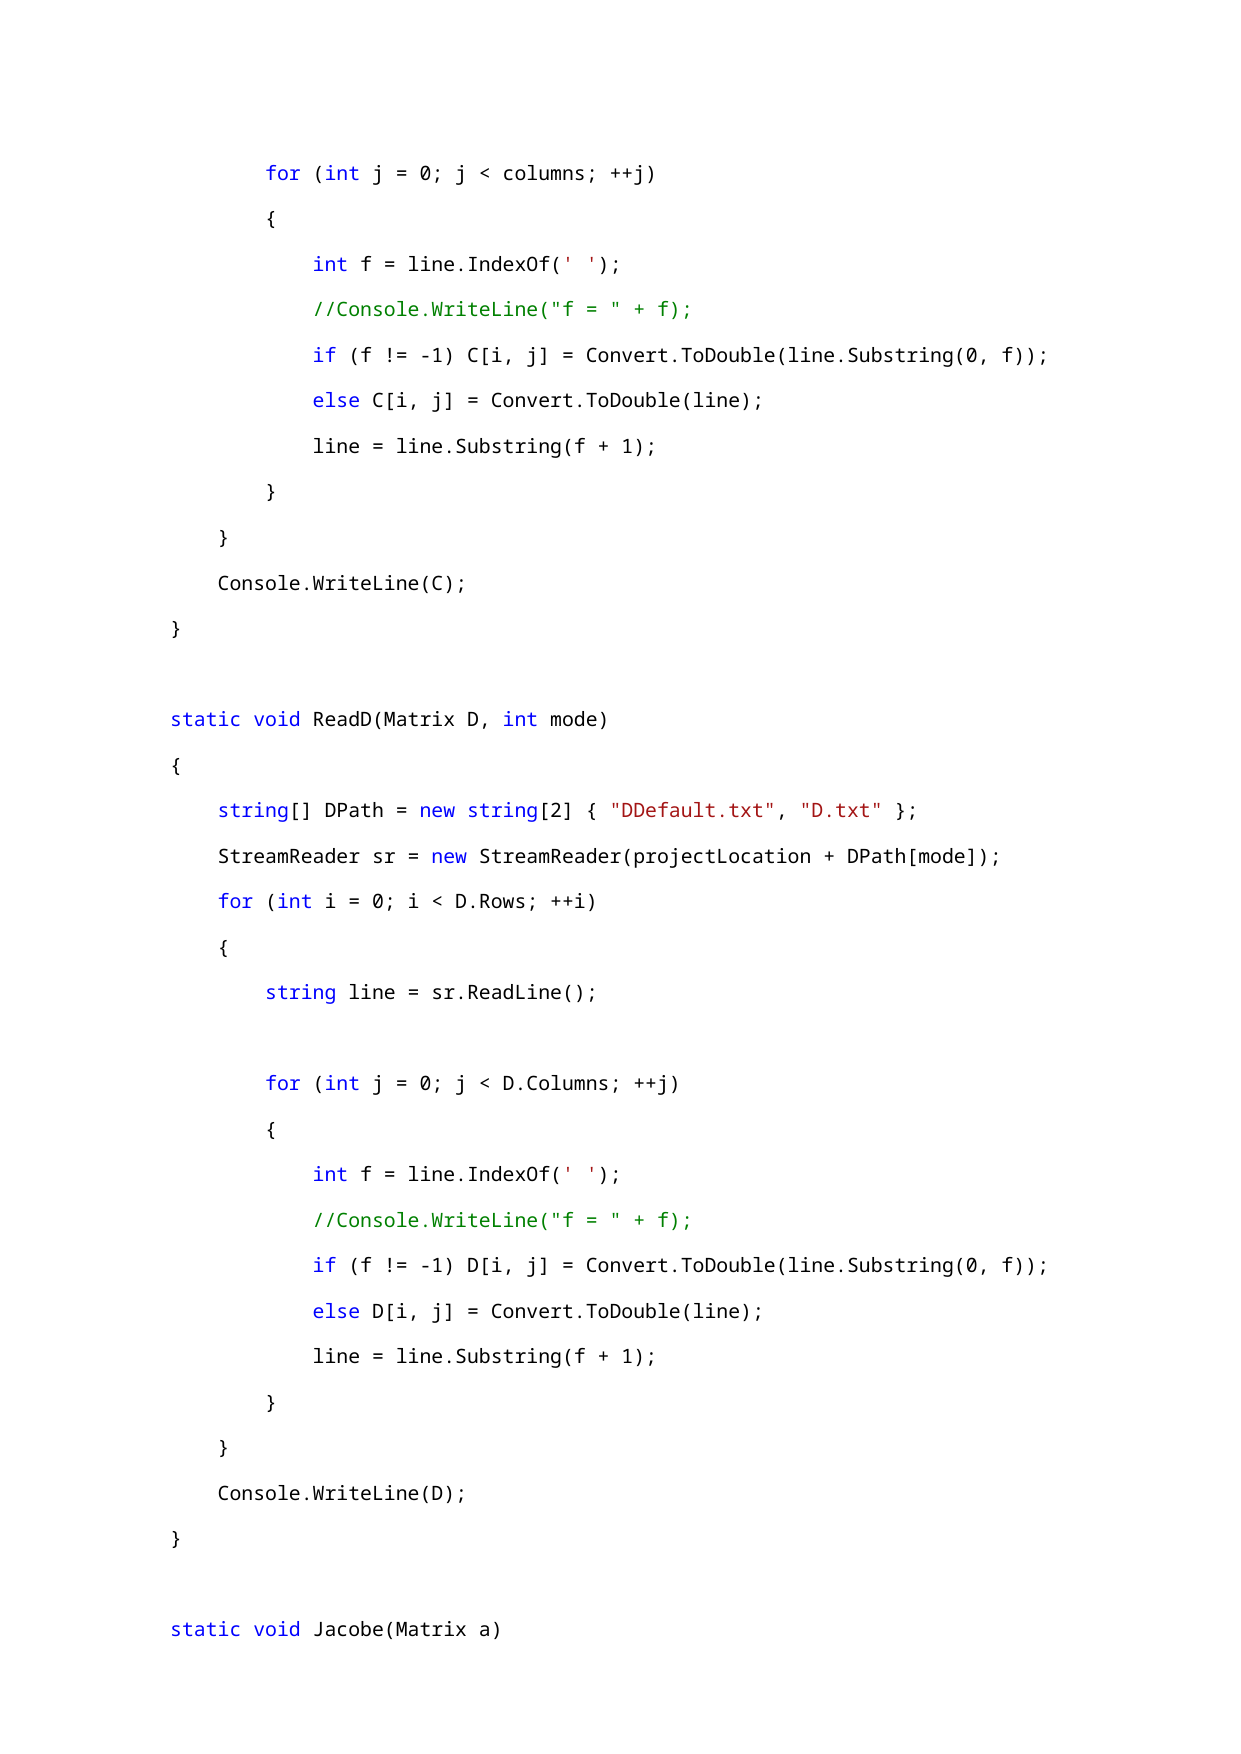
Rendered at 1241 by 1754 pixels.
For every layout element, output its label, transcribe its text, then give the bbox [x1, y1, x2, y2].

text //Console.WriteLine("f = " + f); [75, 296, 1165, 323]
text } [75, 614, 1165, 641]
text } [75, 478, 1165, 505]
text if (f != -1) D[i, j] = Convert.ToDouble(line.Substring(0, f)); [75, 1252, 1165, 1278]
text int f = line.IndexOf(' '); [75, 250, 1165, 277]
text line = line.Substring(f + 1); [75, 432, 1165, 459]
text { [75, 751, 1165, 778]
text { [75, 933, 1165, 960]
text int f = line.IndexOf(' '); [75, 1161, 1165, 1187]
text } [75, 1434, 1165, 1461]
text { [75, 1115, 1165, 1142]
text string line = sr.ReadLine(); [75, 978, 1165, 1005]
text //Console.WriteLine("f = " + f); [75, 1206, 1165, 1233]
text StreamReader sr = new StreamReader(projectLocation + DPath[mode]); [75, 842, 1165, 869]
text else C[i, j] = Convert.ToDouble(line); [75, 387, 1165, 414]
text Console.WriteLine(D); [75, 1479, 1165, 1506]
text line = line.Substring(f + 1); [75, 1343, 1165, 1369]
text static void ReadD(Matrix D, int mode) [75, 705, 1165, 732]
text for (int i = 0; i < D.Rows; ++i) [75, 887, 1165, 914]
text for (int j = 0; j < columns; ++j) [75, 159, 1165, 186]
text static void Jacobe(Matrix a) [75, 1616, 1165, 1643]
text for (int j = 0; j < D.Columns; ++j) [75, 1069, 1165, 1096]
text Console.WriteLine(C); [75, 569, 1165, 596]
text } [75, 1388, 1165, 1415]
text else D[i, j] = Convert.ToDouble(line); [75, 1297, 1165, 1324]
text } [75, 523, 1165, 550]
text { [75, 204, 1165, 232]
text string[] DPath = new string[2] { "DDefault.txt", "D.txt" }; [75, 796, 1165, 823]
text } [75, 1525, 1165, 1552]
text if (f != -1) C[i, j] = Convert.ToDouble(line.Substring(0, f)); [75, 341, 1165, 368]
